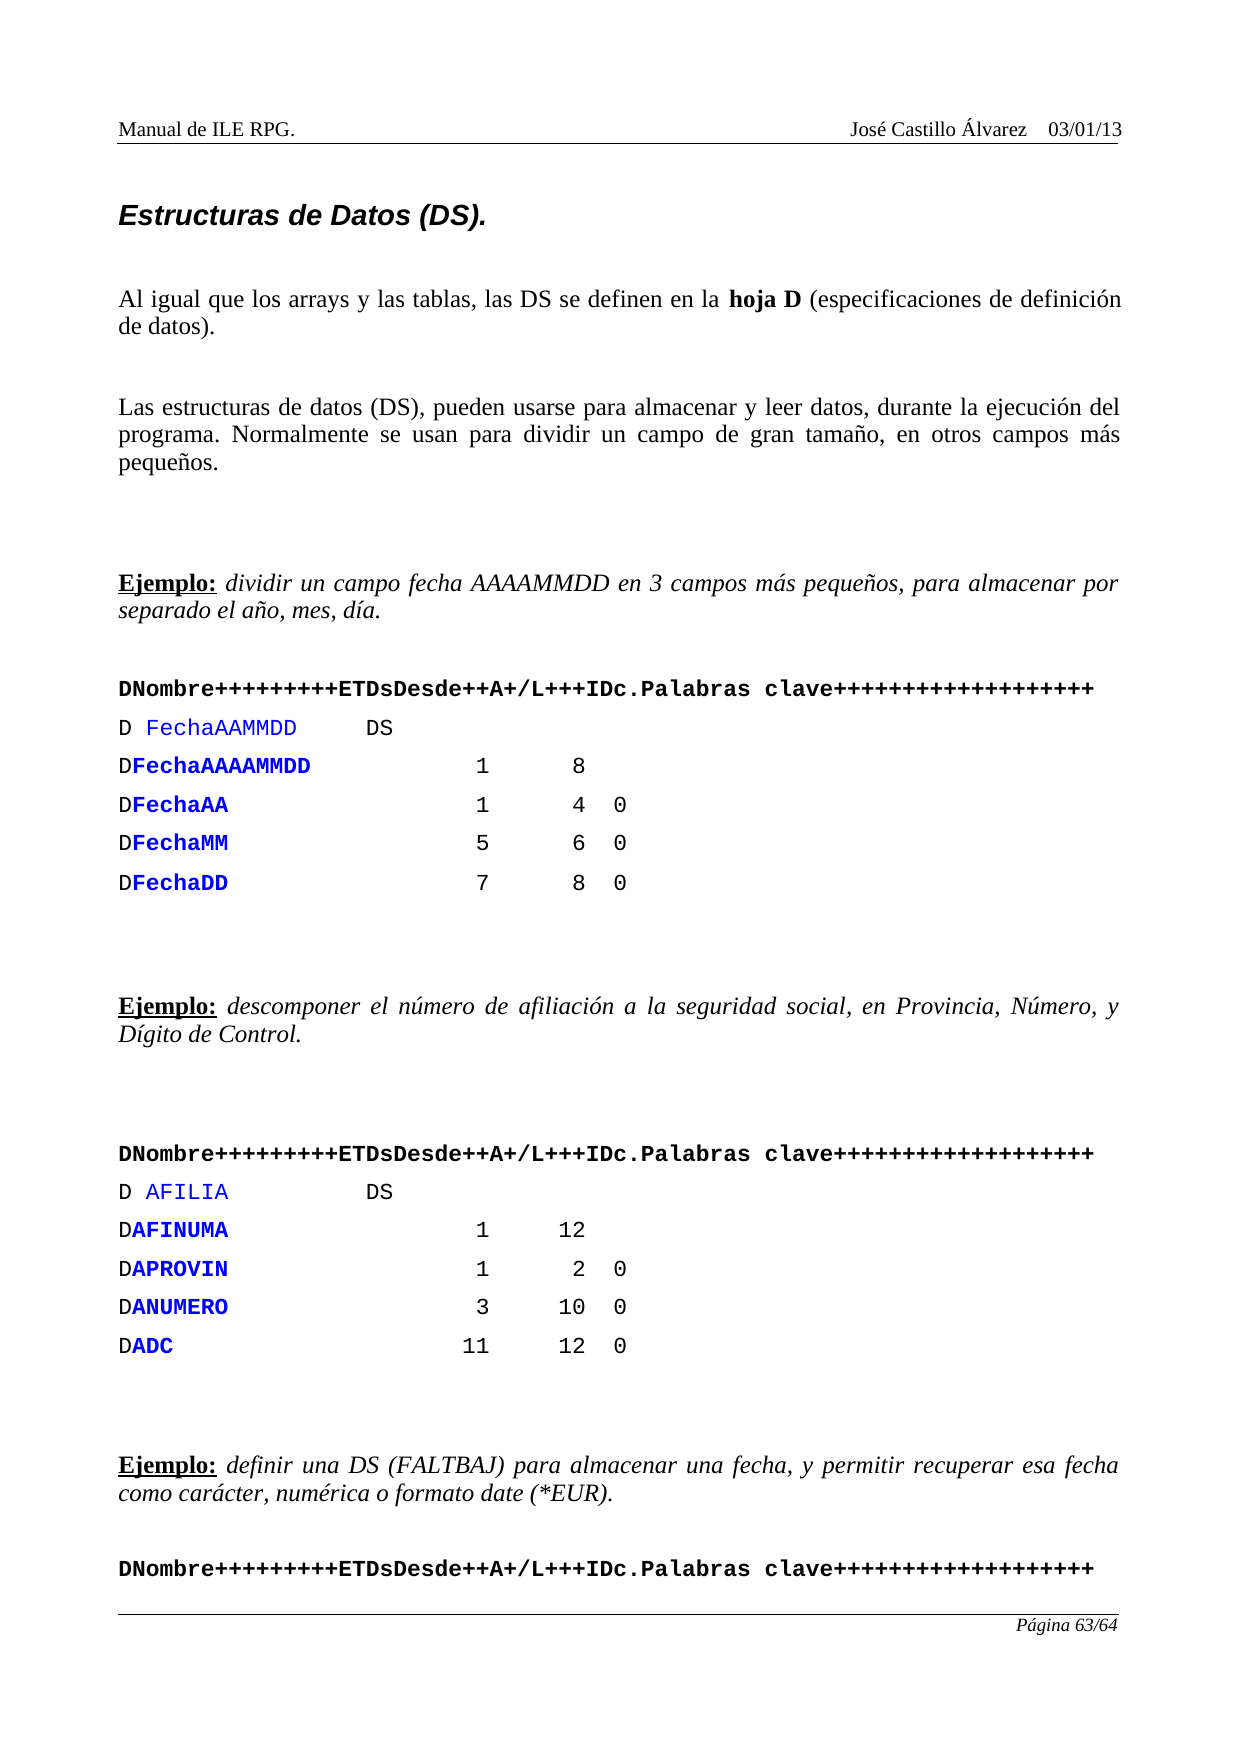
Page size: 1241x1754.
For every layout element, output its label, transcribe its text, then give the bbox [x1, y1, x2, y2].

text Ejemplo: descomponer el número de afiliación a la seguridad social, en Provincia, Número, y Dígito de Control. [118, 992, 1122, 1048]
text DNombre+++++++++ETDsDesde++A+/L+++IDc.Palabras clave+++++++++++++++++++ [118, 678, 1122, 703]
text DNombre+++++++++ETDsDesde++A+/L+++IDc.Palabras clave+++++++++++++++++++ [118, 1557, 1122, 1583]
text DFechaAAAAMMDD 1 8 [118, 754, 1122, 780]
text DNombre+++++++++ETDsDesde++A+/L+++IDc.Palabras clave+++++++++++++++++++ [118, 1142, 1122, 1168]
text DFechaDD 7 8 0 [118, 870, 1122, 898]
text Ejemplo: dividir un campo fecha AAAAMMDD en 3 campos más pequeños, para almacenar por separado el año, mes, día. [118, 569, 1122, 624]
text Las estructuras de datos (DS), pueden usarse para almacenar y leer datos, durante la ejecución del programa. Normalmente se usan para dividir un campo de gran tamaño, en otros campos más pequeños. [118, 393, 1122, 476]
subtitle Estructuras de Datos (DS). [118, 199, 1122, 232]
text DFechaMM 5 6 0 [118, 831, 1122, 857]
text DAFINUMA 1 12 [118, 1219, 1122, 1245]
text Ejemplo: definir una DS (FALTBAJ) para almacenar una fecha, y permitir recuperar esa fecha como carácter, numérica o formato date (*EUR). [118, 1451, 1122, 1507]
text DANUMERO 3 10 0 [118, 1296, 1122, 1322]
text D FechaAAMMDD DS [118, 716, 1122, 742]
text DFechaAA 1 4 0 [118, 793, 1122, 819]
text Al igual que los arrays y las tablas, las DS se definen en la hoja D (especificaciones de definición de datos). [118, 285, 1122, 340]
text D AFILIA DS [118, 1180, 1122, 1206]
text DAPROVIN 1 2 0 [118, 1257, 1122, 1283]
text DADC 11 12 0 [118, 1334, 1122, 1360]
